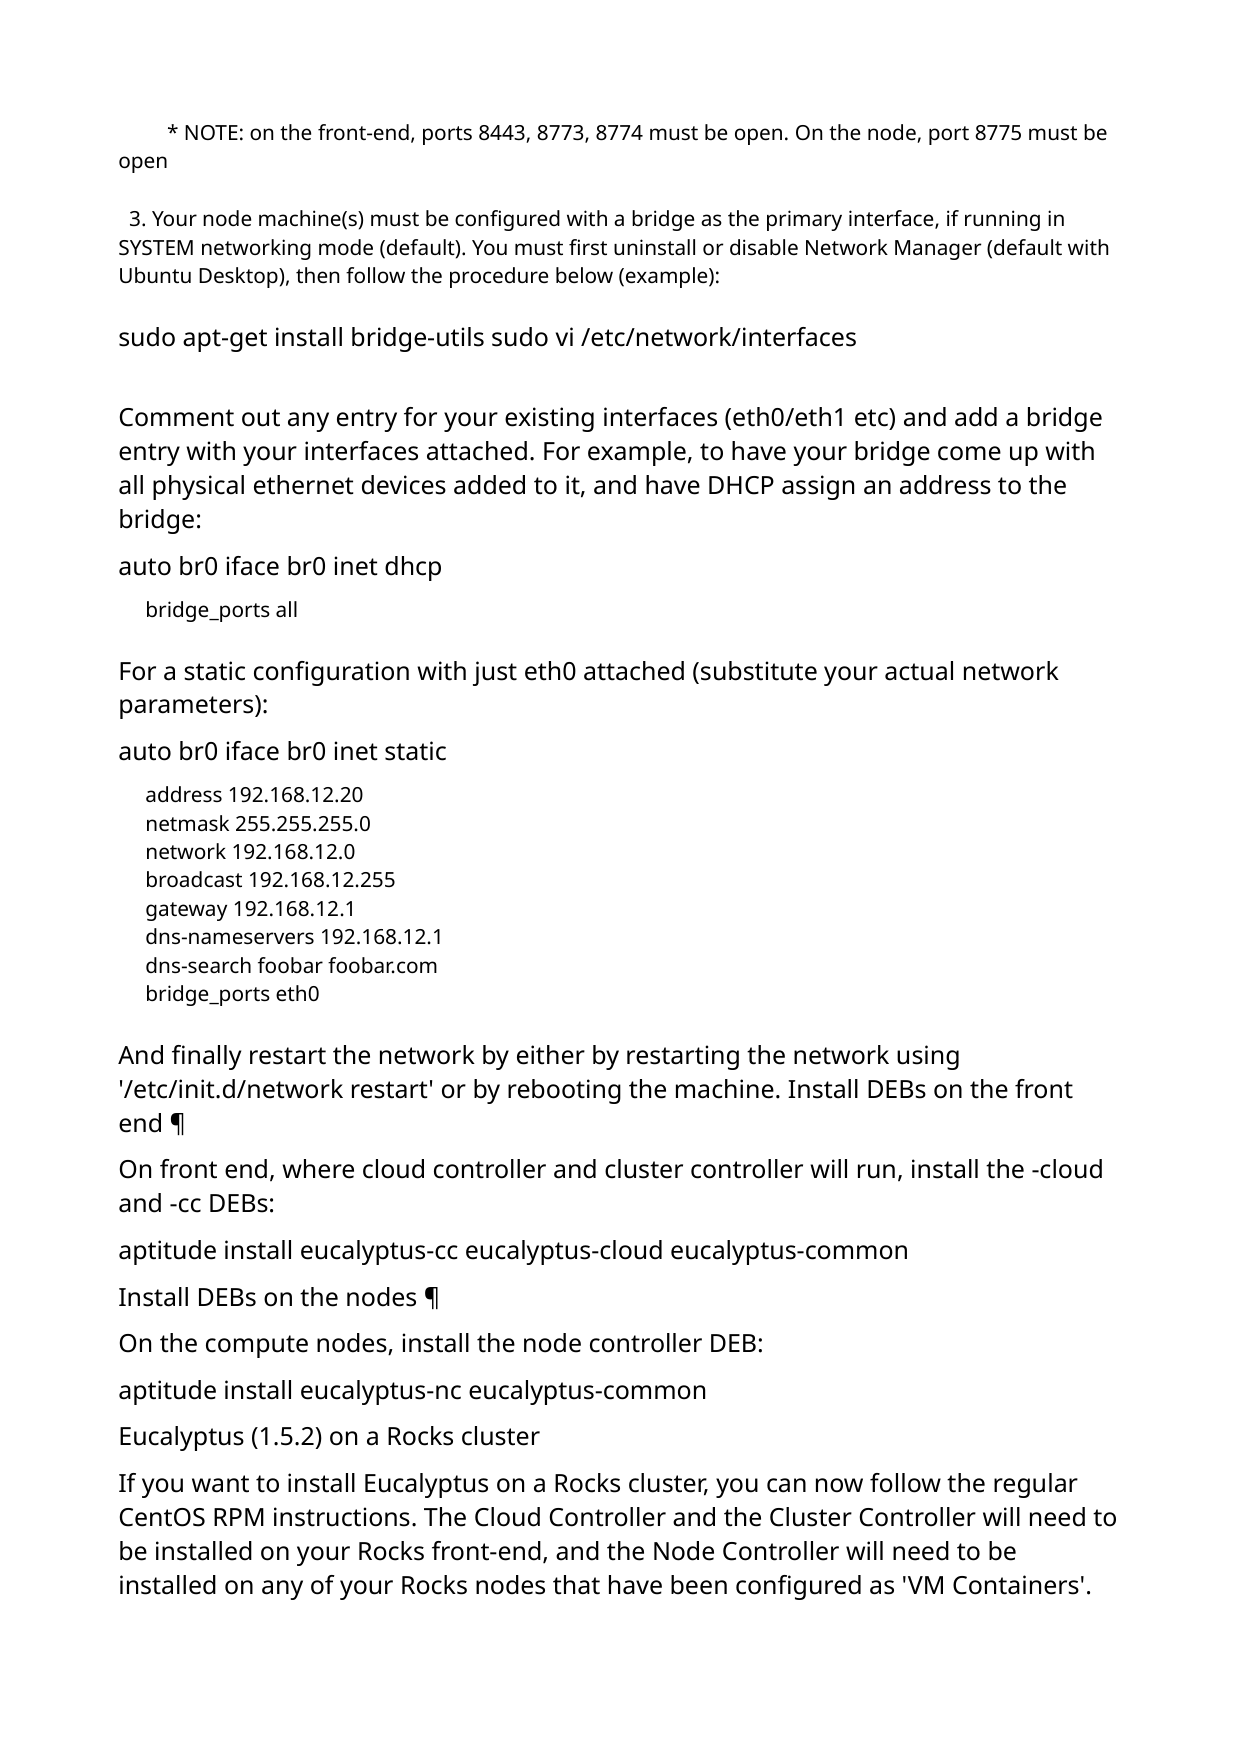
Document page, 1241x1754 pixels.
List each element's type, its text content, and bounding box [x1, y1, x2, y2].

text auto br0 iface br0 inet static [118, 734, 1122, 768]
text On the compute nodes, install the node controller DEB: [118, 1326, 1122, 1360]
text aptitude install eucalyptus-nc eucalyptus-common [118, 1372, 1122, 1406]
text Install DEBs on the nodes ¶ [118, 1279, 1122, 1313]
text If you want to install Eucalyptus on a Rocks cluster, you can now follow the regular CentOS RPM instructions. The Cloud Controller and the Cluster Controller will need to be installed on your Rocks front-end, and the Node Controller will need to be installed on any of your Rocks nodes that have been configured as 'VM Containers'. [118, 1465, 1122, 1602]
text dns-nameservers 192.168.12.1 [118, 922, 1122, 951]
text * NOTE: on the front-end, ports 8443, 8773, 8774 must be open. On the node, port 8775 must be open [118, 118, 1122, 175]
text And finally restart the network by either by restarting the network using '/etc/init.d/network restart' or by rebooting the machine. Install DEBs on the front end ¶ [118, 1037, 1122, 1139]
text bridge_ports all [118, 595, 1122, 624]
text 3. Your node machine(s) must be configured with a bridge as the primary interface, if running in SYSTEM networking mode (default). You must first uninstall or disable Network Manager (default with Ubuntu Desktop), then follow the procedure below (example): [118, 204, 1122, 290]
text On front end, where cloud controller and cluster controller will run, install the -cloud and -cc DEBs: [118, 1152, 1122, 1220]
text auto br0 iface br0 inet dhcp [118, 549, 1122, 583]
text network 192.168.12.0 [118, 837, 1122, 866]
text For a static configuration with just eth0 attached (substitute your actual network parameters): [118, 653, 1122, 721]
text broadcast 192.168.12.255 [118, 866, 1122, 894]
text Comment out any entry for your existing interfaces (eth0/eth1 etc) and add a bridge entry with your interfaces attached. For example, to have your bridge come up with all physical ethernet devices added to it, and have DHCP assign an address to the bridge: [118, 366, 1122, 536]
text gateway 192.168.12.1 [118, 894, 1122, 922]
text dns-search foobar foobar.com [118, 951, 1122, 979]
text address 192.168.12.20 [118, 780, 1122, 809]
text aptitude install eucalyptus-cc eucalyptus-cloud eucalyptus-common [118, 1233, 1122, 1267]
text Eucalyptus (1.5.2) on a Rocks cluster [118, 1419, 1122, 1453]
text sudo apt-get install bridge-utils sudo vi /etc/network/interfaces [118, 319, 1122, 353]
text bridge_ports eth0 [118, 979, 1122, 1008]
text netmask 255.255.255.0 [118, 809, 1122, 837]
